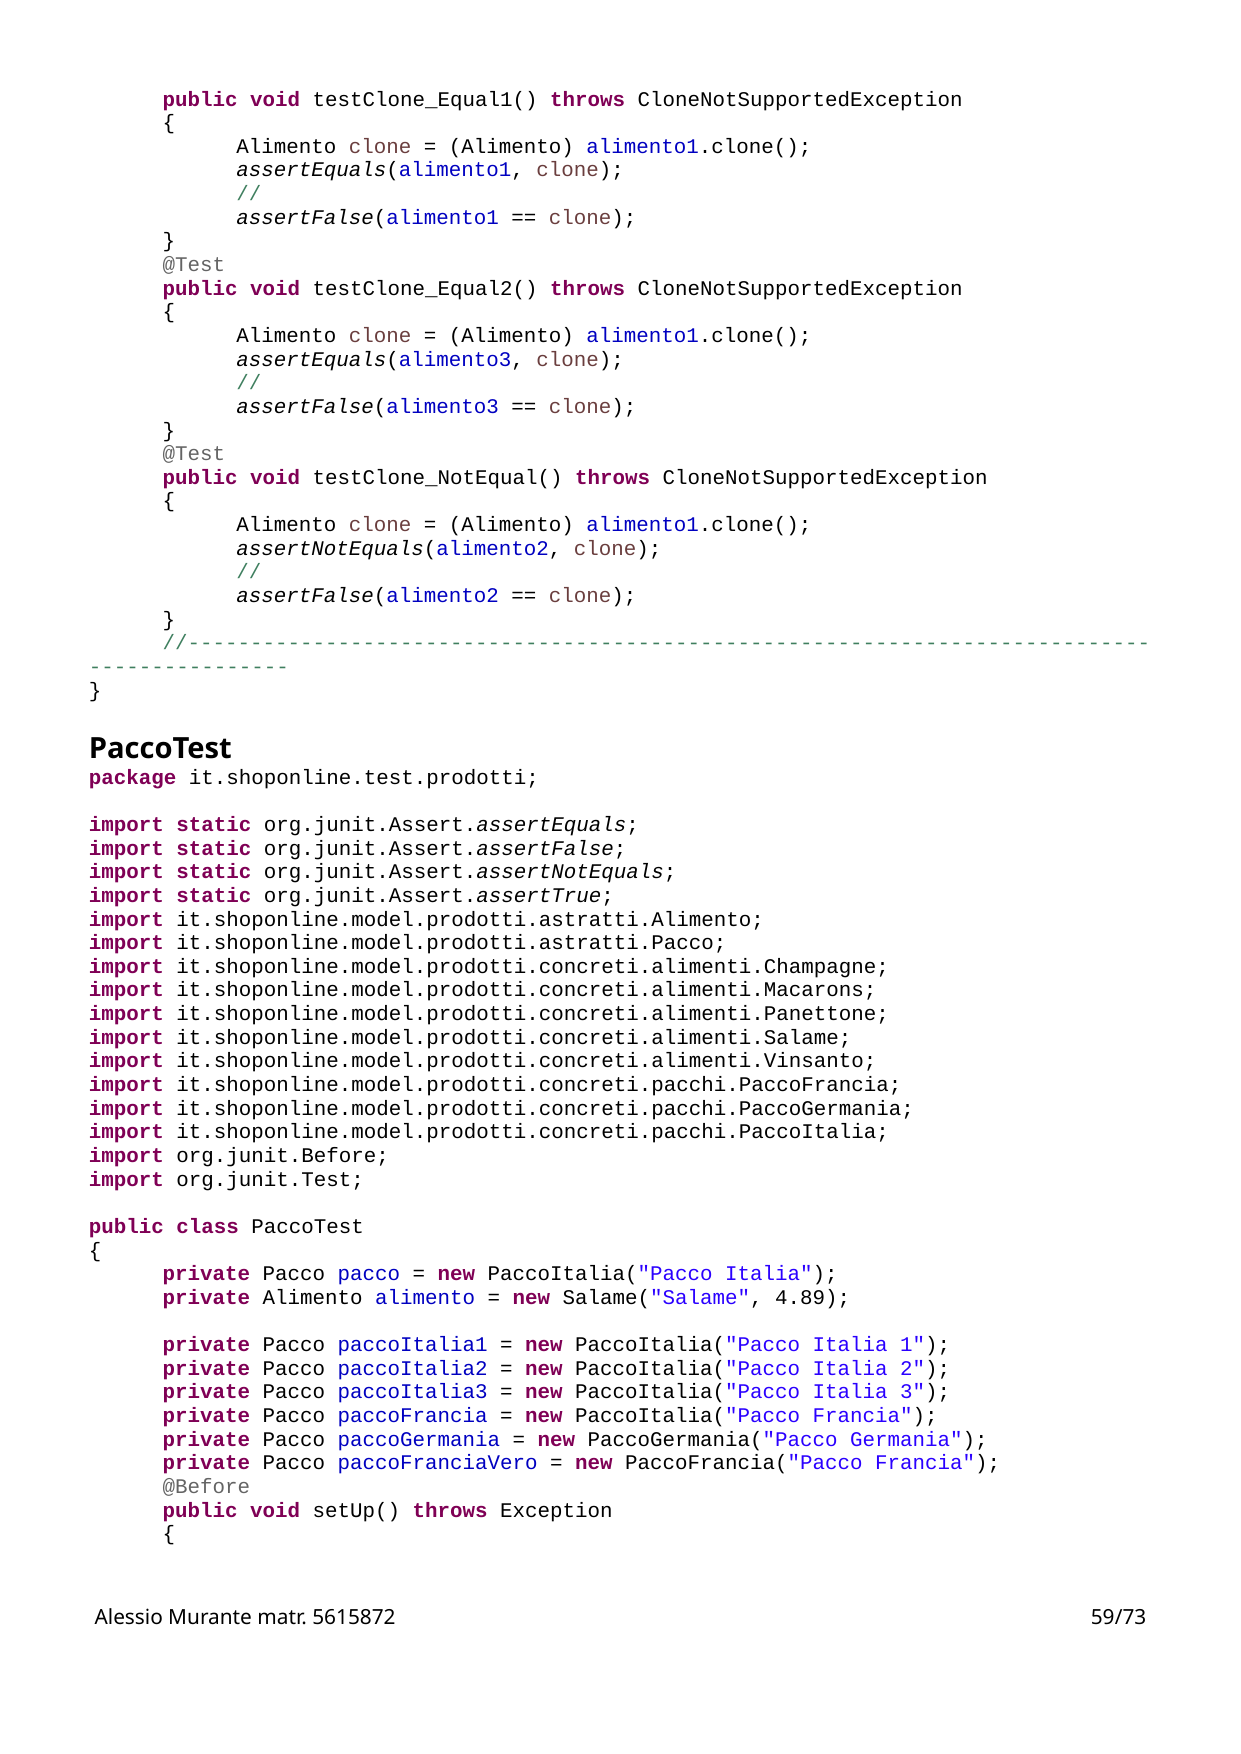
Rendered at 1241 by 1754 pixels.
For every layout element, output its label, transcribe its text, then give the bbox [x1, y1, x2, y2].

text public void testClone_Equal1() throws CloneNotSupportedException [88, 88, 1152, 112]
text import static org.junit.Assert.assertNotEquals; [88, 861, 1152, 885]
text { [88, 1239, 1152, 1263]
text { [88, 1523, 1152, 1547]
text // [88, 561, 1152, 585]
text @Before [88, 1476, 1152, 1500]
text } [88, 230, 1152, 254]
text public void setUp() throws Exception [88, 1500, 1152, 1523]
text { [88, 491, 1152, 514]
text private Pacco paccoItalia2 = new PaccoItalia("Pacco Italia 2"); [88, 1358, 1152, 1381]
text //--------------------------------------------------------------------------------------------- [88, 632, 1152, 680]
text Alimento clone = (Alimento) alimento1.clone(); [88, 325, 1152, 349]
text assertFalse(alimento1 == clone); [88, 207, 1152, 230]
text private Pacco paccoFranciaVero = new PaccoFrancia("Pacco Francia"); [88, 1452, 1152, 1476]
text package it.shoponline.test.prodotti; [88, 767, 1152, 790]
text import static org.junit.Assert.assertFalse; [88, 838, 1152, 861]
text } [88, 609, 1152, 632]
text public class PaccoTest [88, 1216, 1152, 1239]
text assertNotEquals(alimento2, clone); [88, 538, 1152, 561]
text import it.shoponline.model.prodotti.astratti.Alimento; [88, 908, 1152, 932]
text } [88, 680, 1152, 703]
text Alimento clone = (Alimento) alimento1.clone(); [88, 514, 1152, 538]
text { [88, 301, 1152, 325]
text Alimento clone = (Alimento) alimento1.clone(); [88, 136, 1152, 159]
text assertEquals(alimento1, clone); [88, 159, 1152, 183]
text import it.shoponline.model.prodotti.concreti.alimenti.Salame; [88, 1027, 1152, 1050]
text private Pacco pacco = new PaccoItalia("Pacco Italia"); [88, 1263, 1152, 1287]
text import it.shoponline.model.prodotti.concreti.pacchi.PaccoGermania; [88, 1098, 1152, 1121]
text public void testClone_NotEqual() throws CloneNotSupportedException [88, 467, 1152, 491]
text import it.shoponline.model.prodotti.astratti.Pacco; [88, 932, 1152, 956]
text private Pacco paccoFrancia = new PaccoItalia("Pacco Francia"); [88, 1405, 1152, 1429]
text private Alimento alimento = new Salame("Salame", 4.89); [88, 1287, 1152, 1311]
text // [88, 183, 1152, 207]
text PaccoTest [88, 727, 1152, 767]
text import it.shoponline.model.prodotti.concreti.pacchi.PaccoItalia; [88, 1121, 1152, 1145]
text private Pacco paccoItalia1 = new PaccoItalia("Pacco Italia 1"); [88, 1334, 1152, 1358]
text private Pacco paccoGermania = new PaccoGermania("Pacco Germania"); [88, 1429, 1152, 1452]
text import static org.junit.Assert.assertEquals; [88, 814, 1152, 838]
text import static org.junit.Assert.assertTrue; [88, 885, 1152, 908]
text public void testClone_Equal2() throws CloneNotSupportedException [88, 278, 1152, 301]
text import org.junit.Test; [88, 1169, 1152, 1192]
text import it.shoponline.model.prodotti.concreti.alimenti.Macarons; [88, 979, 1152, 1003]
text @Test [88, 254, 1152, 278]
text import it.shoponline.model.prodotti.concreti.alimenti.Panettone; [88, 1003, 1152, 1027]
text assertFalse(alimento3 == clone); [88, 396, 1152, 419]
text { [88, 112, 1152, 136]
text import it.shoponline.model.prodotti.concreti.alimenti.Champagne; [88, 956, 1152, 979]
text private Pacco paccoItalia3 = new PaccoItalia("Pacco Italia 3"); [88, 1381, 1152, 1405]
text assertFalse(alimento2 == clone); [88, 585, 1152, 609]
text assertEquals(alimento3, clone); [88, 349, 1152, 372]
text import it.shoponline.model.prodotti.concreti.pacchi.PaccoFrancia; [88, 1074, 1152, 1098]
text import org.junit.Before; [88, 1145, 1152, 1169]
text } [88, 419, 1152, 443]
text // [88, 372, 1152, 396]
text import it.shoponline.model.prodotti.concreti.alimenti.Vinsanto; [88, 1050, 1152, 1074]
text @Test [88, 443, 1152, 467]
